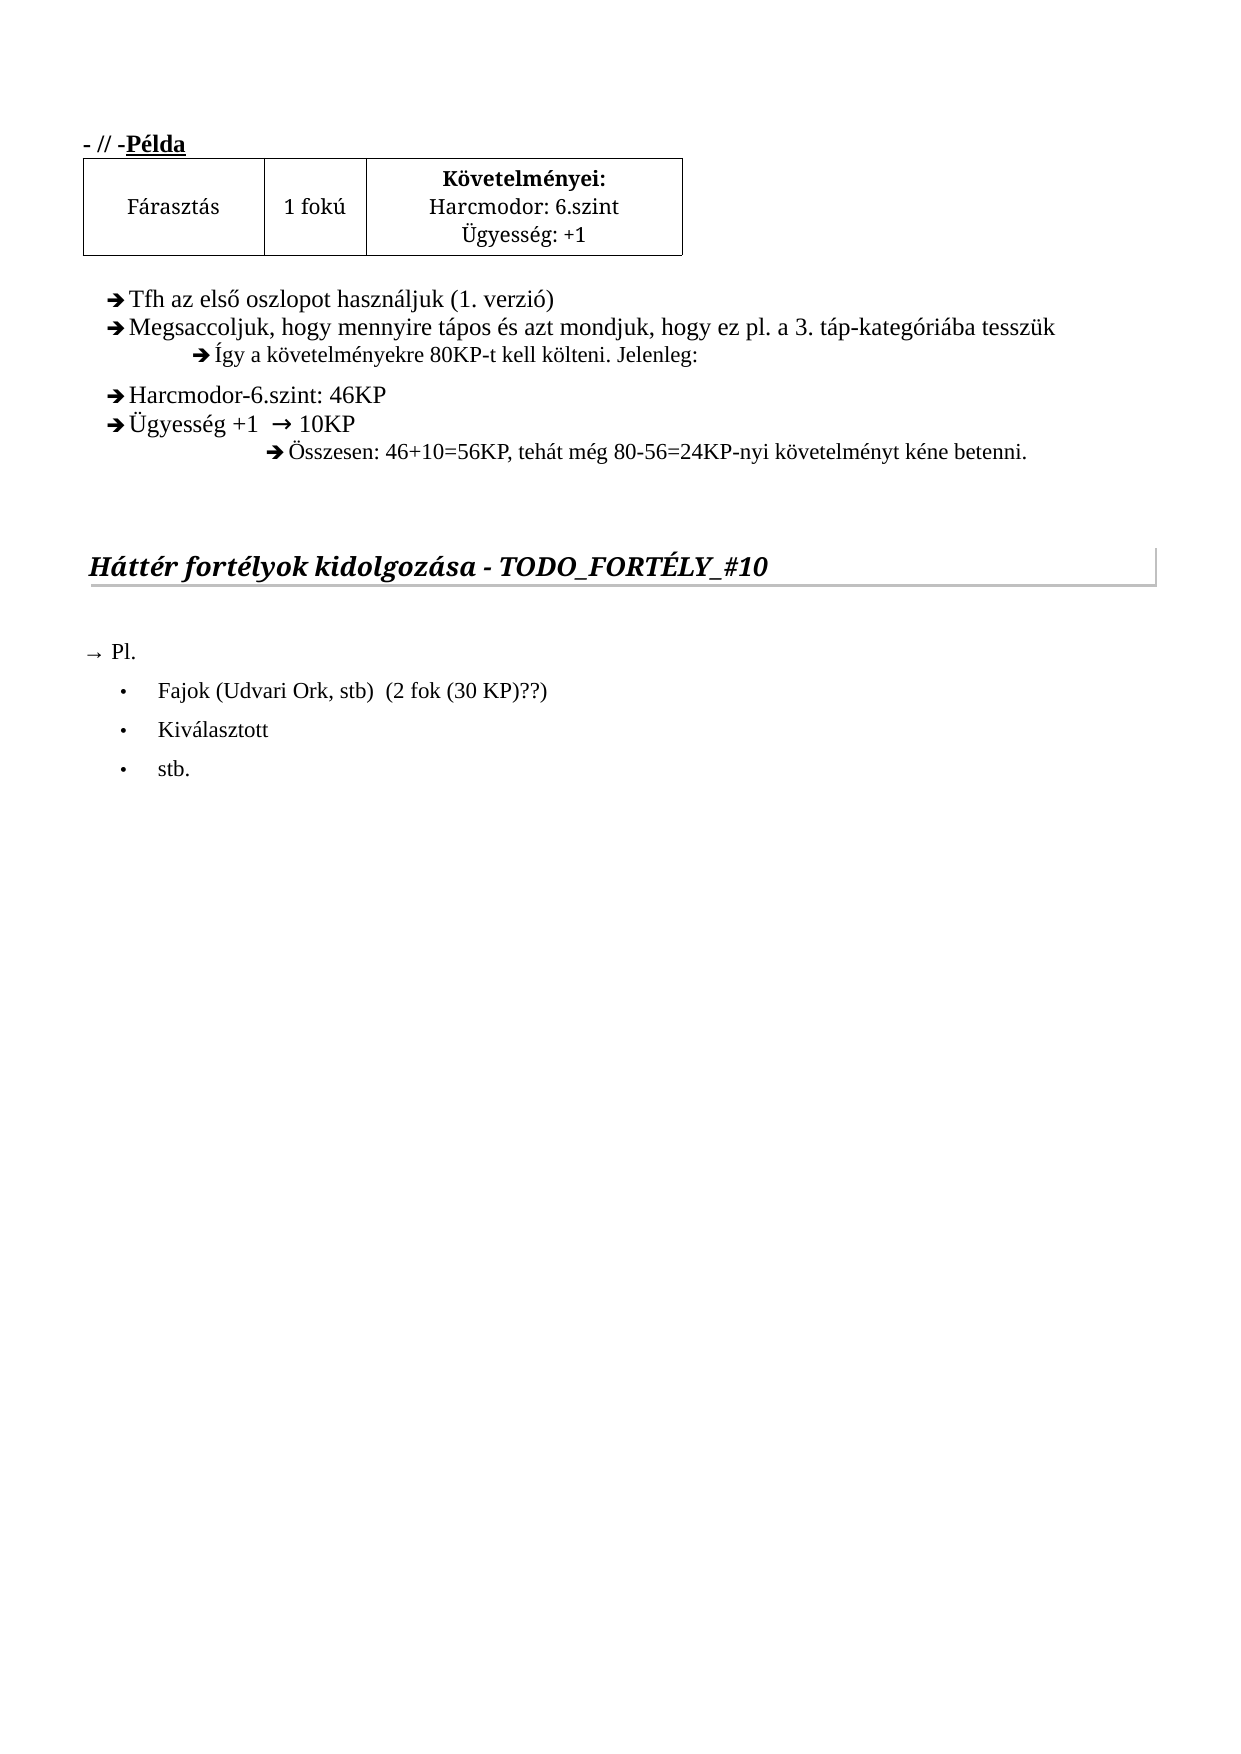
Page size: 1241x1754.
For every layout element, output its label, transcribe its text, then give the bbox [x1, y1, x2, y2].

table_header Követelményei: Harcmodor: 6.szint Ügyesség: +1 [367, 159, 682, 255]
list Kiválasztott [120, 716, 1157, 742]
list Fajok (Udvari Ork, stb) (2 fok (30 KP)??) [120, 677, 1157, 703]
list Megsaccoljuk, hogy mennyire tápos és azt mondjuk, hogy ez pl. a 3. táp-kategóriába tesszük [106, 312, 1157, 341]
table_header Fárasztás [84, 159, 264, 255]
table_header 1 fokú [265, 159, 366, 255]
text - // -Példa [83, 129, 1157, 158]
subtitle Háttér fortélyok kidolgozása - TODO_FORTÉLY_#10 [89, 548, 1154, 584]
list Összesen: 46+10=56KP, tehát még 80-56=24KP-nyi követelményt kéne betenni. [253, 438, 1157, 464]
list Harcmodor-6.szint: 46KP [106, 380, 1157, 409]
text → Pl. [83, 638, 1157, 664]
list stb. [120, 755, 1157, 781]
list Így a követelményekre 80KP-t kell költeni. Jelenleg: [179, 341, 1157, 367]
list Ügyesség +1 → 10KP [106, 409, 1157, 438]
list Tfh az első oszlopot használjuk (1. verzió) [106, 284, 1157, 312]
